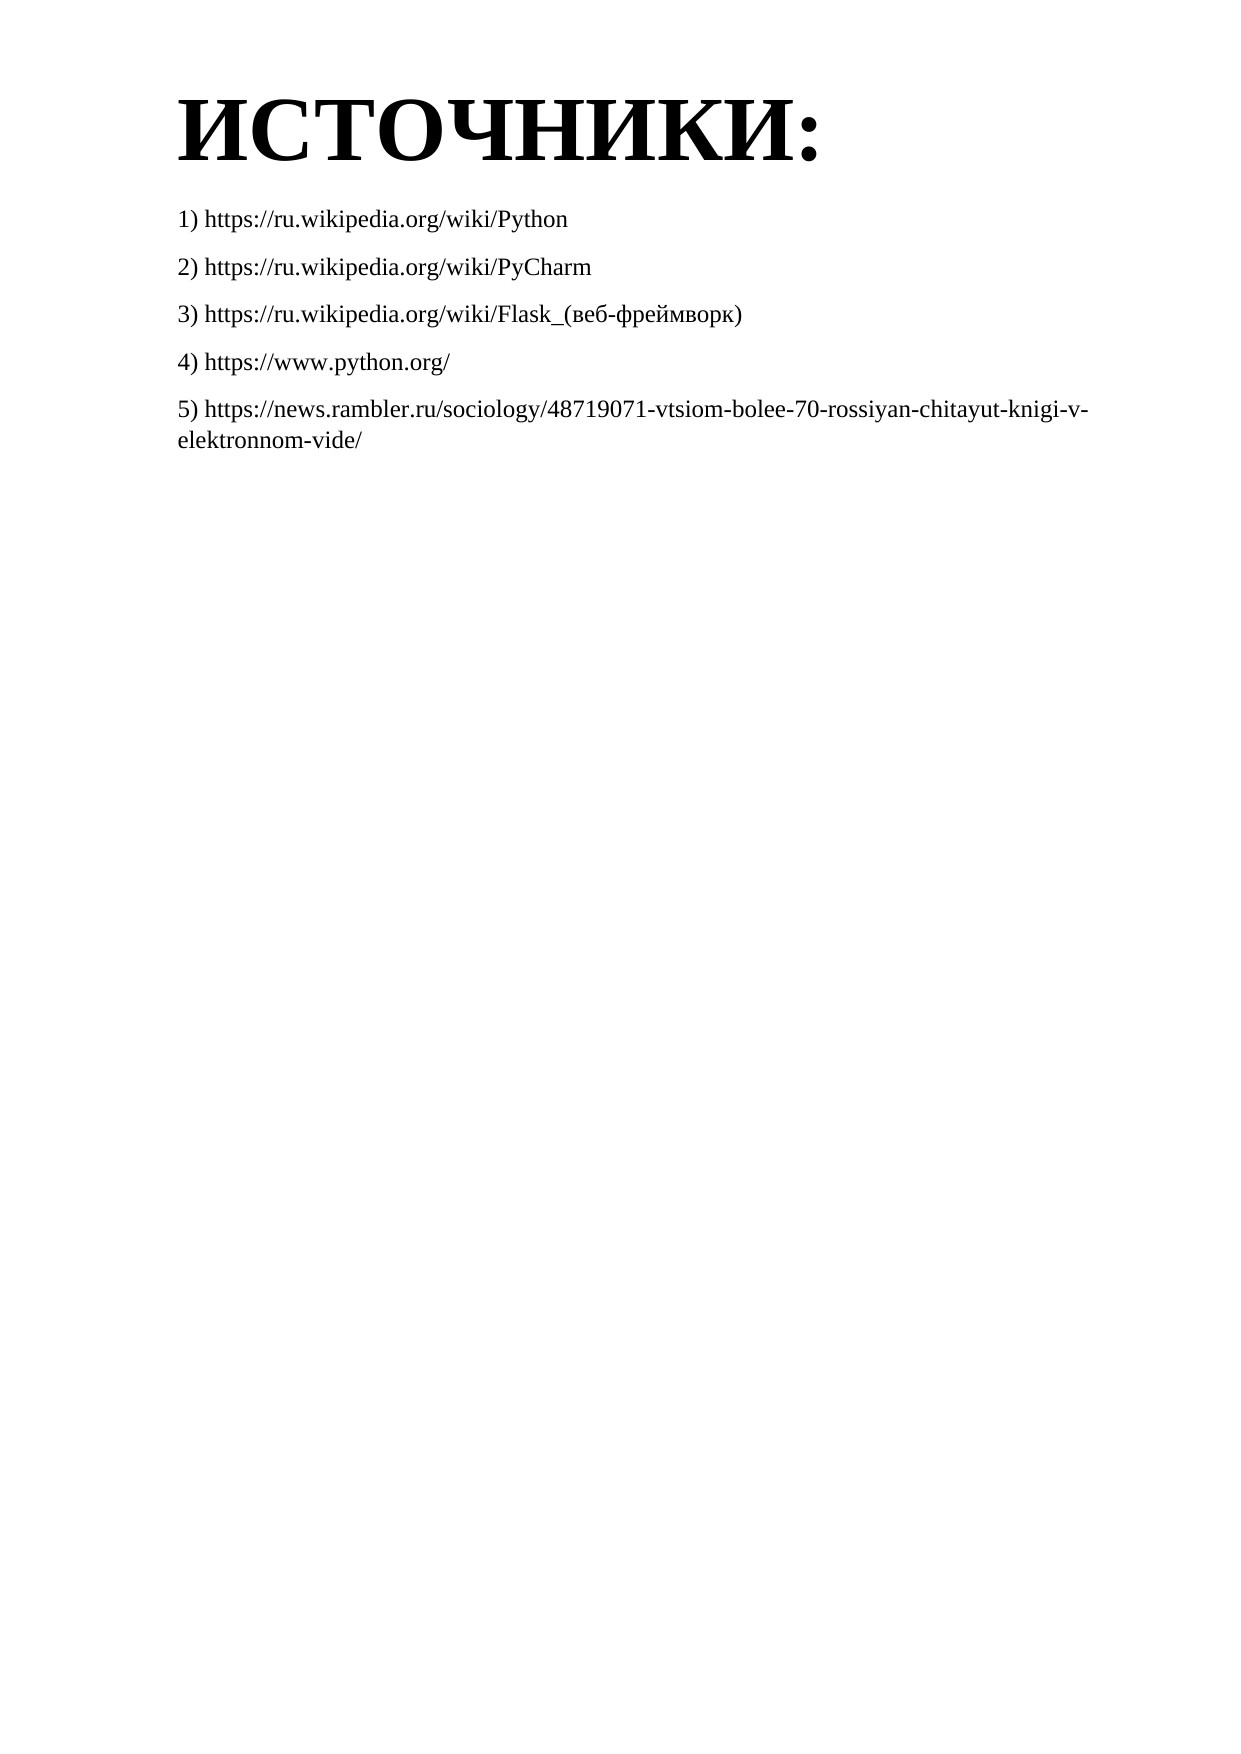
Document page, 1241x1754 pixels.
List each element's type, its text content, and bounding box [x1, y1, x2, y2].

text ИСТОЧНИКИ: [177, 75, 1152, 180]
text 5) https://news.rambler.ru/sociology/48719071-vtsiom-bolee-70-rossiyan-chitayut-knigi-v-elektronnom-vide/ [177, 394, 1152, 453]
text 1) https://ru.wikipedia.org/wiki/Python [177, 204, 1152, 233]
text 4) https://www.python.org/ [177, 347, 1152, 375]
text 2) https://ru.wikipedia.org/wiki/PyCharm [177, 252, 1152, 281]
text 3) https://ru.wikipedia.org/wiki/Flask_(веб-фреймворк) [177, 299, 1152, 328]
